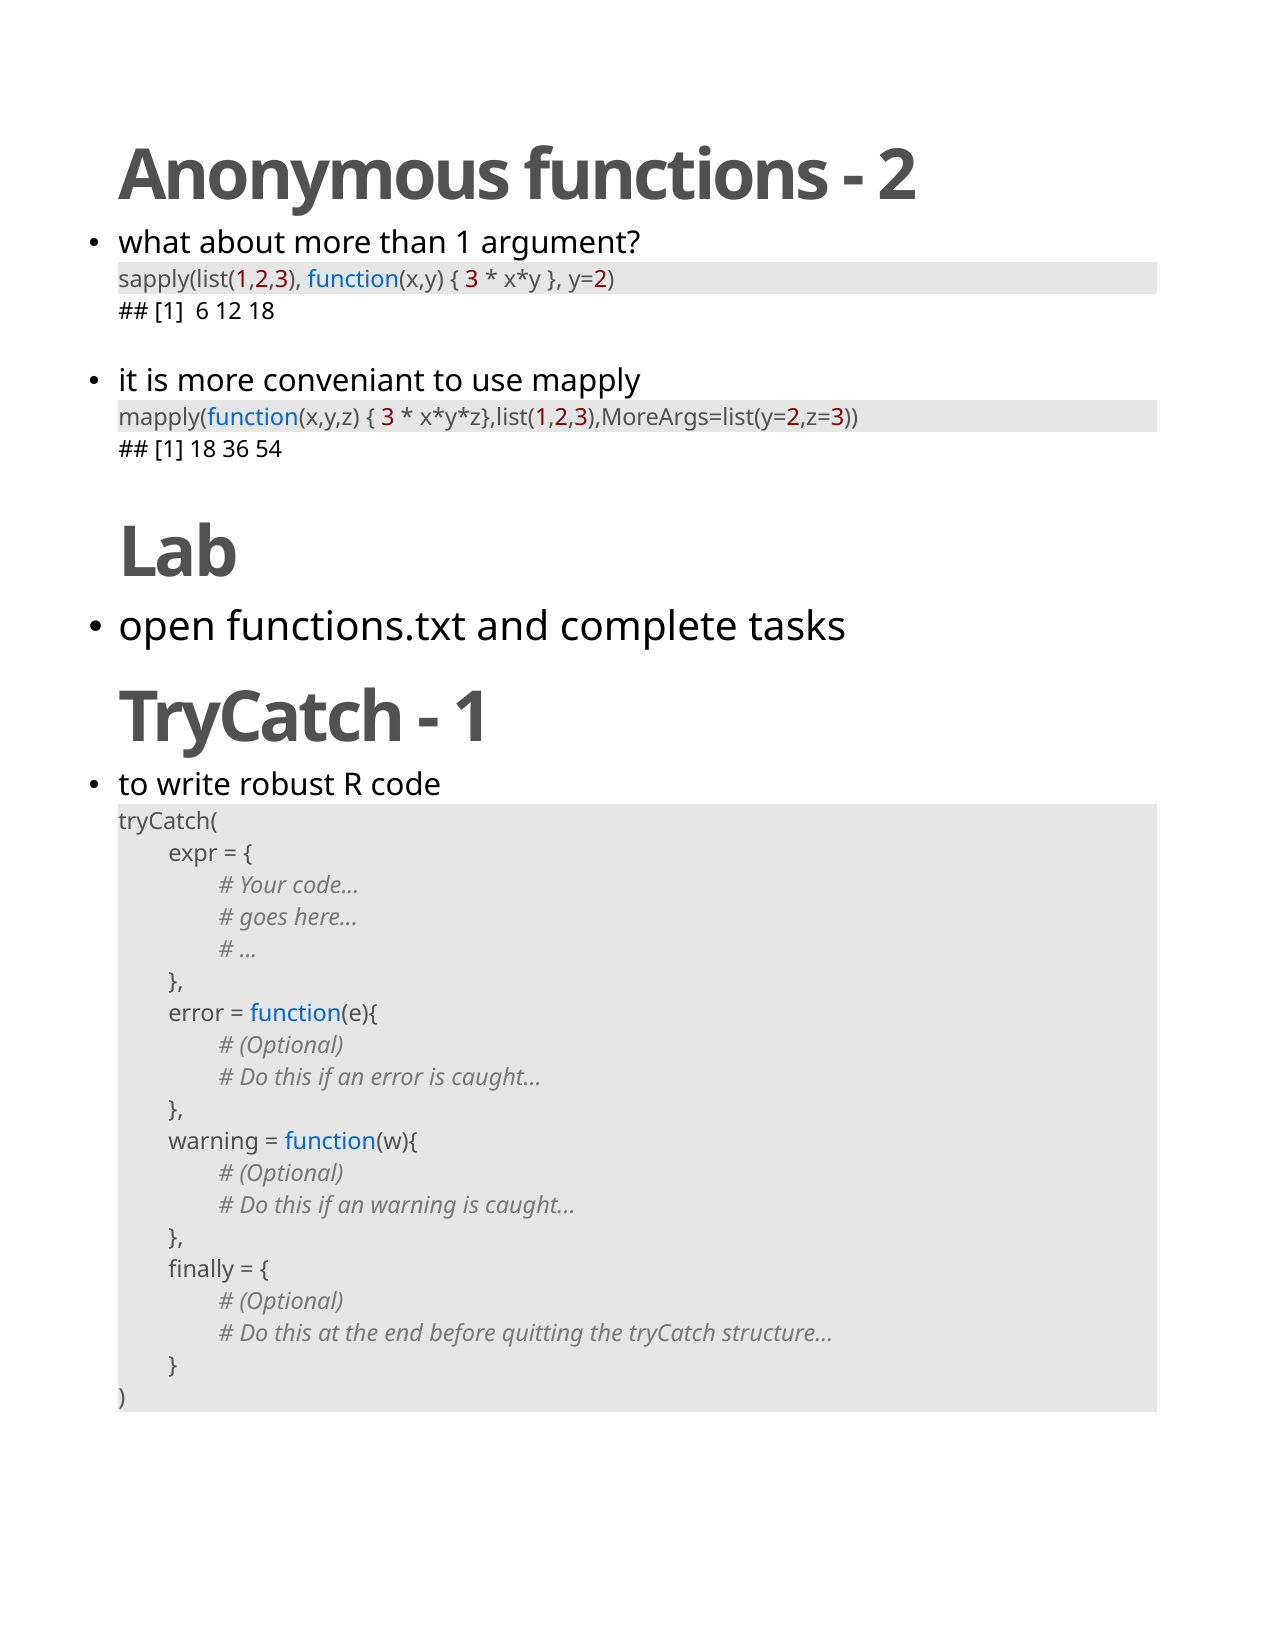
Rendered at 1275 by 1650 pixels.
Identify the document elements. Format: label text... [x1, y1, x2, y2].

list what about more than 1 argument? [118, 220, 1157, 262]
list open functions.txt and complete tasks [118, 597, 1157, 652]
text finally = { [118, 1252, 1157, 1284]
text # (Optional) [118, 1156, 1157, 1188]
text # Do this if an error is caught... [118, 1060, 1157, 1092]
subtitle Lab [118, 495, 1157, 597]
text # Your code... [118, 868, 1157, 901]
text }, [118, 964, 1157, 996]
text ) [118, 1380, 1157, 1412]
text # (Optional) [118, 1028, 1157, 1060]
list it is more conveniant to use mapply [118, 357, 1157, 400]
list to write robust R code [118, 762, 1157, 804]
text } [118, 1348, 1157, 1380]
text # ... [118, 932, 1157, 964]
text ## [1] 6 12 18 [118, 294, 1157, 326]
text sapply(list(1,2,3), function(x,y) { 3 * x*y }, y=2) [118, 262, 1157, 294]
text # Do this if an warning is caught... [118, 1188, 1157, 1220]
text # Do this at the end before quitting the tryCatch structure... [118, 1316, 1157, 1348]
text # (Optional) [118, 1284, 1157, 1316]
subtitle Anonymous functions - 2 [118, 118, 1157, 220]
text warning = function(w){ [118, 1124, 1157, 1156]
text tryCatch( [118, 804, 1157, 837]
text mapply(function(x,y,z) { 3 * x*y*z},list(1,2,3),MoreArgs=list(y=2,z=3)) [118, 400, 1157, 432]
text expr = { [118, 837, 1157, 868]
text # goes here... [118, 901, 1157, 932]
text error = function(e){ [118, 996, 1157, 1028]
subtitle TryCatch - 1 [118, 660, 1157, 762]
text }, [118, 1092, 1157, 1124]
text }, [118, 1220, 1157, 1252]
text ## [1] 18 36 54 [118, 432, 1157, 464]
